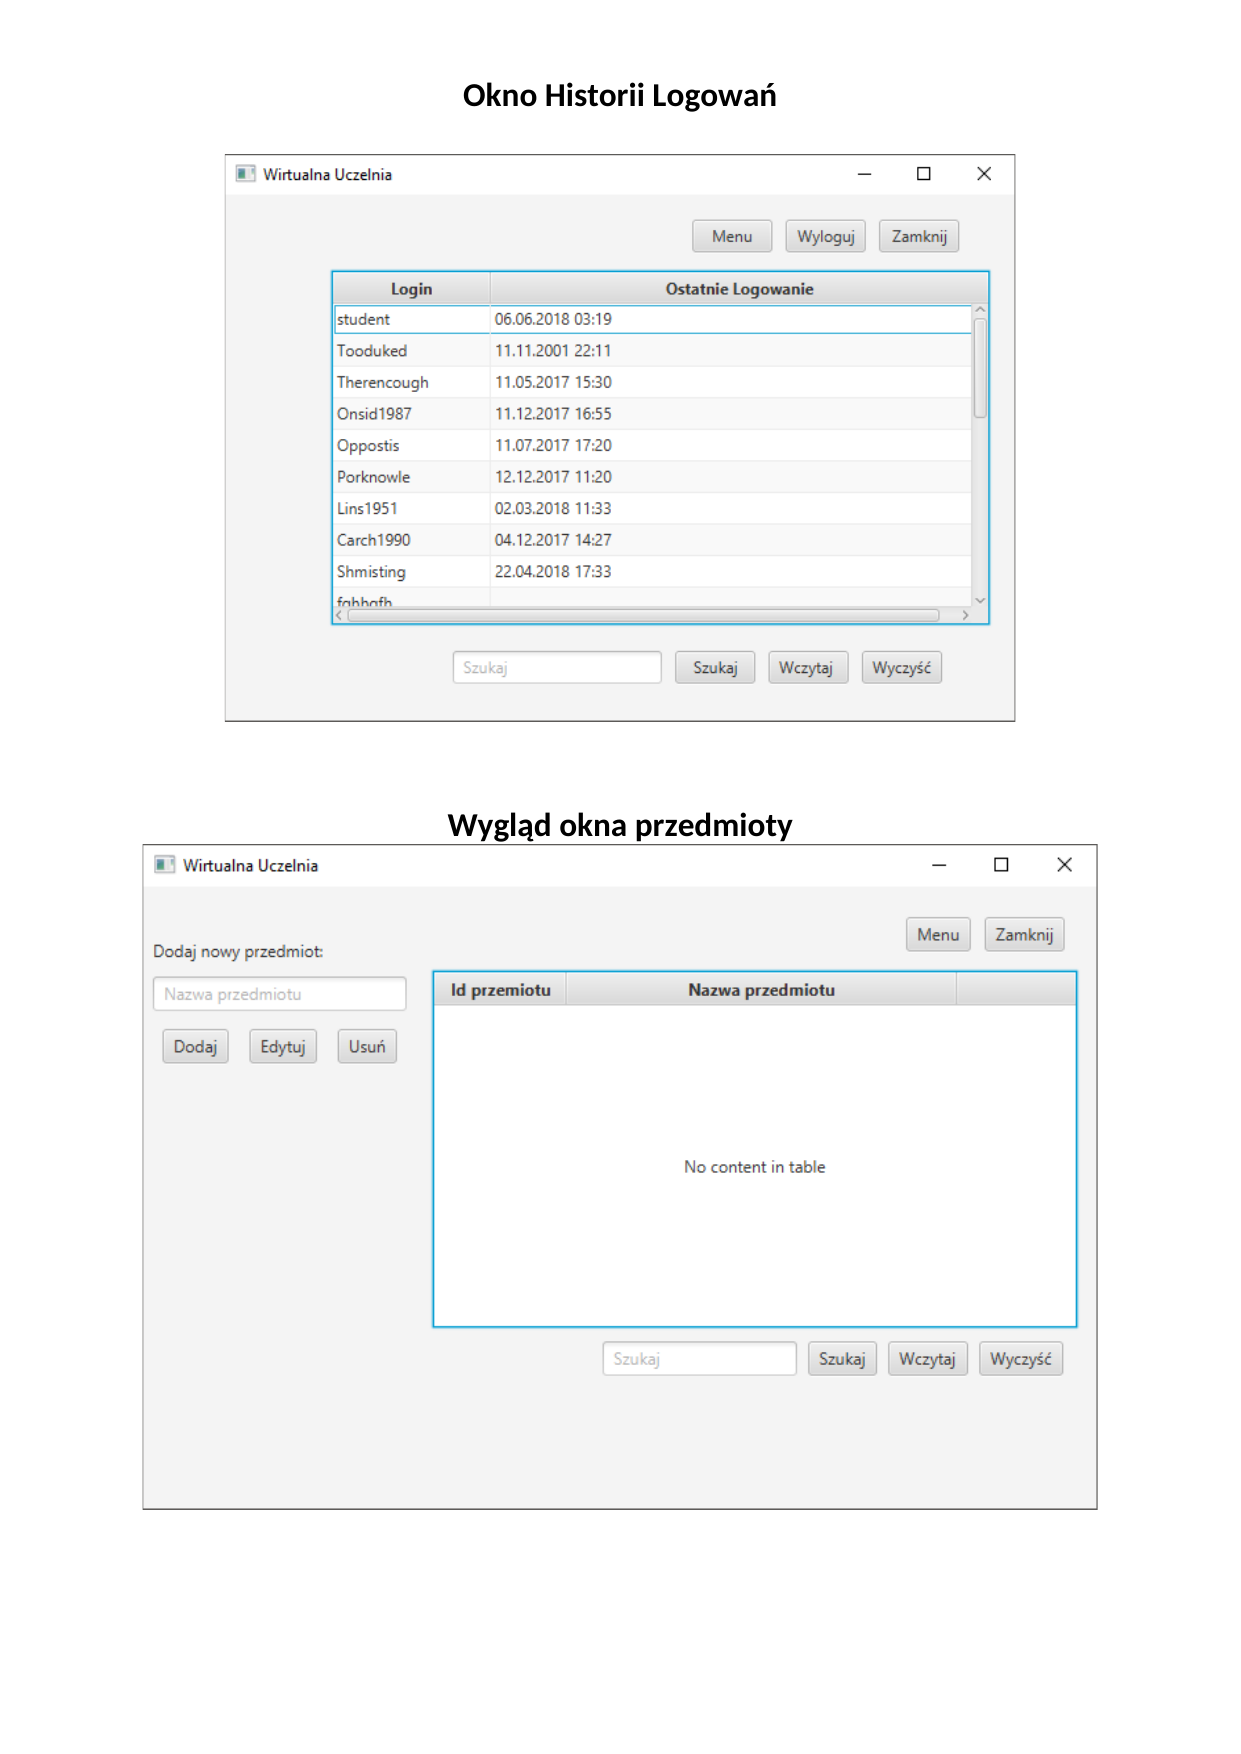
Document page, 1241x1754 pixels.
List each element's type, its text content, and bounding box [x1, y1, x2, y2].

text Okno Historii Logowań [75, 74, 1165, 114]
text Wygląd okna przedmioty [75, 804, 1165, 844]
